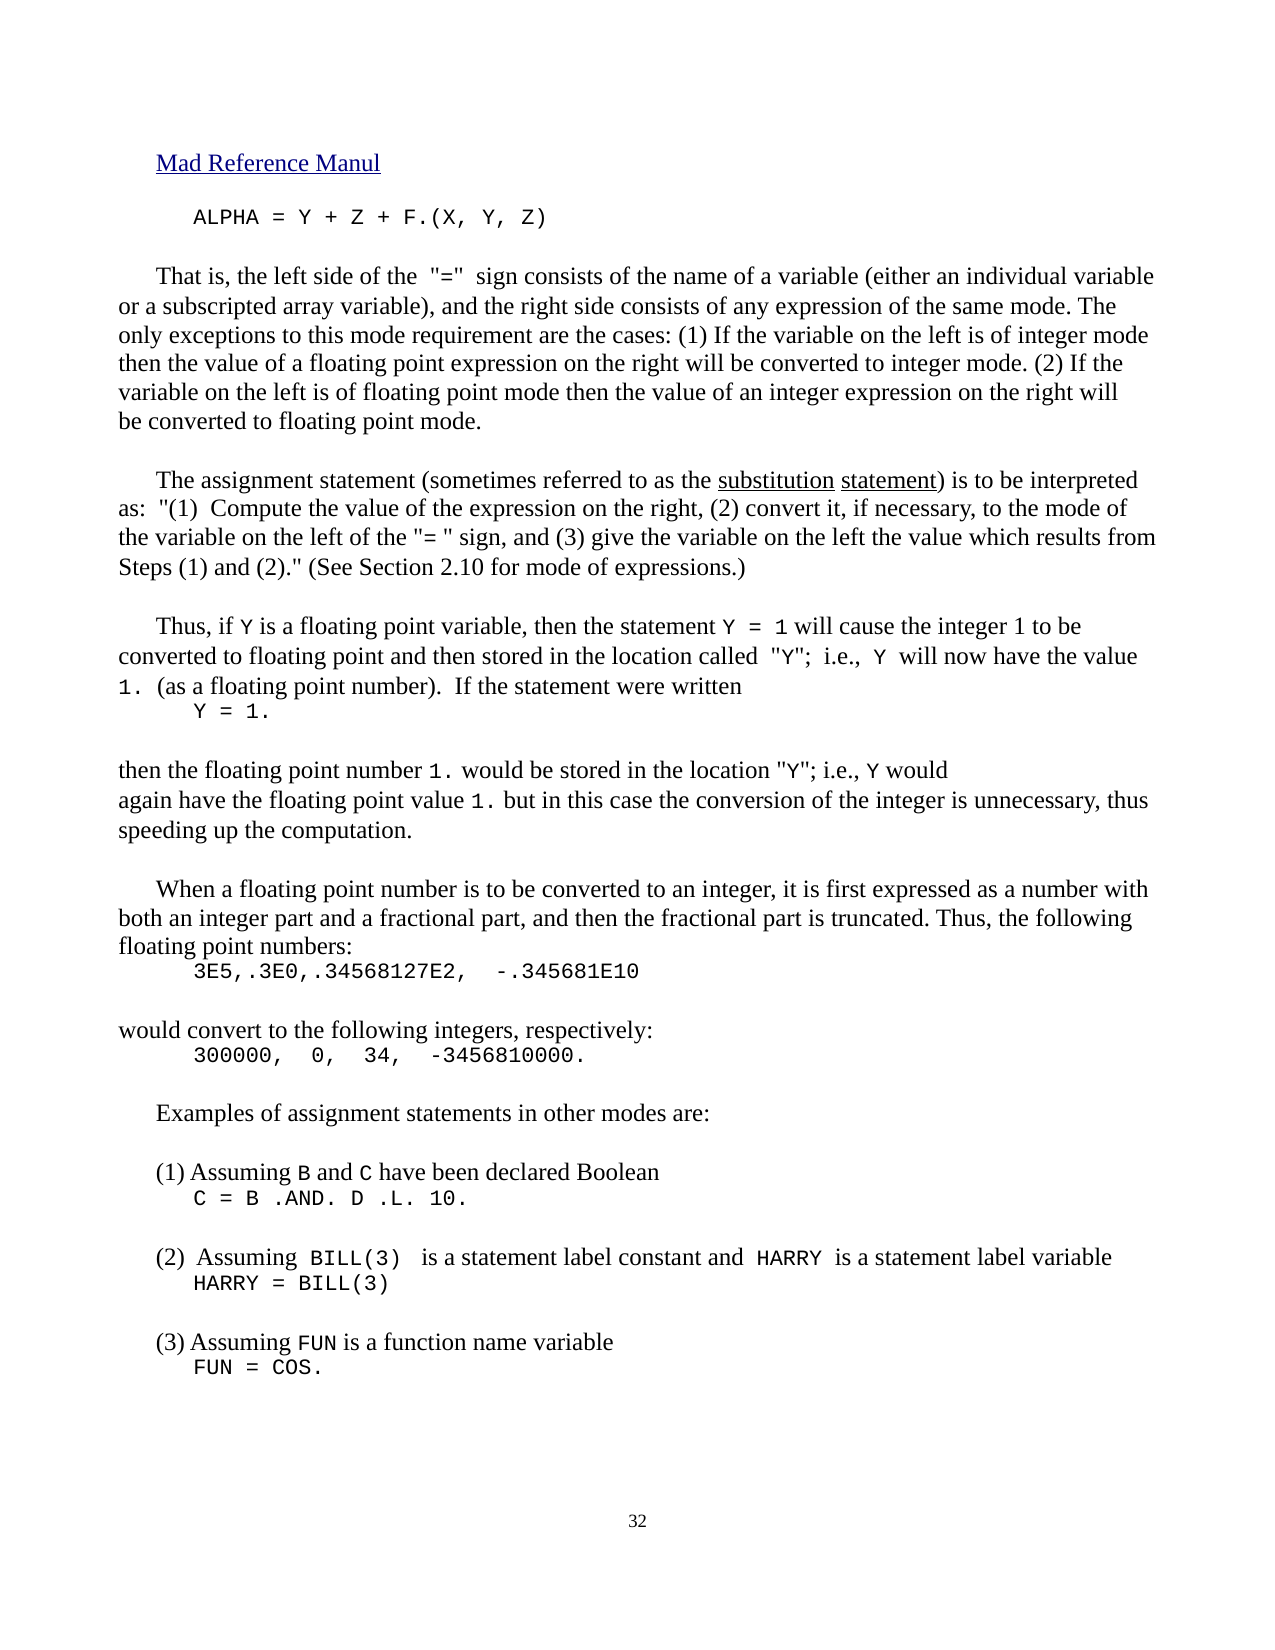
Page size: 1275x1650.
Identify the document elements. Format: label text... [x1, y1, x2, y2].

text C = B .AND. D .L. 10. [193, 1187, 1157, 1212]
text 3E5,.3E0,.34568127E2, -.345681E10 [193, 960, 1157, 985]
text (2) Assuming BILL(3) is a statement label constant and HARRY is a statement label variable [118, 1242, 1157, 1272]
text Y = 1. [193, 701, 1157, 725]
text then the floating point number 1. would be stored in the location "Y"; i.e., Y would again have the floating point value 1. but in this case the conversion of the integer is unnecessary, thus speeding up the computation. [118, 755, 1157, 844]
text HARRY = BILL(3) [193, 1272, 1157, 1297]
text Examples of assignment statements in other modes are: [118, 1098, 1157, 1127]
text (1) Assuming B and C have been declared Boolean [118, 1157, 1157, 1187]
text When a floating point number is to be converted to an integer, it is first expressed as a number with both an integer part and a fractional part, and then the fractional part is truncated. Thus, the following floating point numbers: [118, 874, 1157, 960]
text 300000, 0, 34, -3456810000. [193, 1044, 1157, 1068]
text The assignment statement (sometimes referred to as the substitution statement) is to be interpreted as: "(1) Compute the value of the expression on the right, (2) convert it, if necessary, to the mode of the variable on the left of the "= " sign, and (3) give the variable on the left the value which results from Steps (1) and (2)." (See Section 2.10 for mode of expressions.) [118, 465, 1157, 581]
text FUN = COS. [193, 1357, 1157, 1381]
text would convert to the following integers, respectively: [118, 1015, 1157, 1044]
text That is, the left side of the "=" sign consists of the name of a variable (either an individual variable or a subscripted array variable), and the right side consists of any expression of the same mode. The only exceptions to this mode requirement are the cases: (1) If the variable on the left is of integer mode then the value of a floating point expression on the right will be converted to integer mode. (2) If the variable on the left is of floating point mode then the value of an integer expression on the right will be converted to floating point mode. [118, 261, 1157, 435]
text Thus, if Y is a floating point variable, then the statement Y = 1 will cause the integer 1 to be converted to floating point and then stored in the location called "Y"; i.e., Y will now have the value 1. (as a floating point number). If the statement were written [118, 611, 1157, 701]
text ALPHA = Y + Z + F.(X, Y, Z) [193, 206, 1157, 231]
text (3) Assuming FUN is a function name variable [118, 1327, 1157, 1357]
